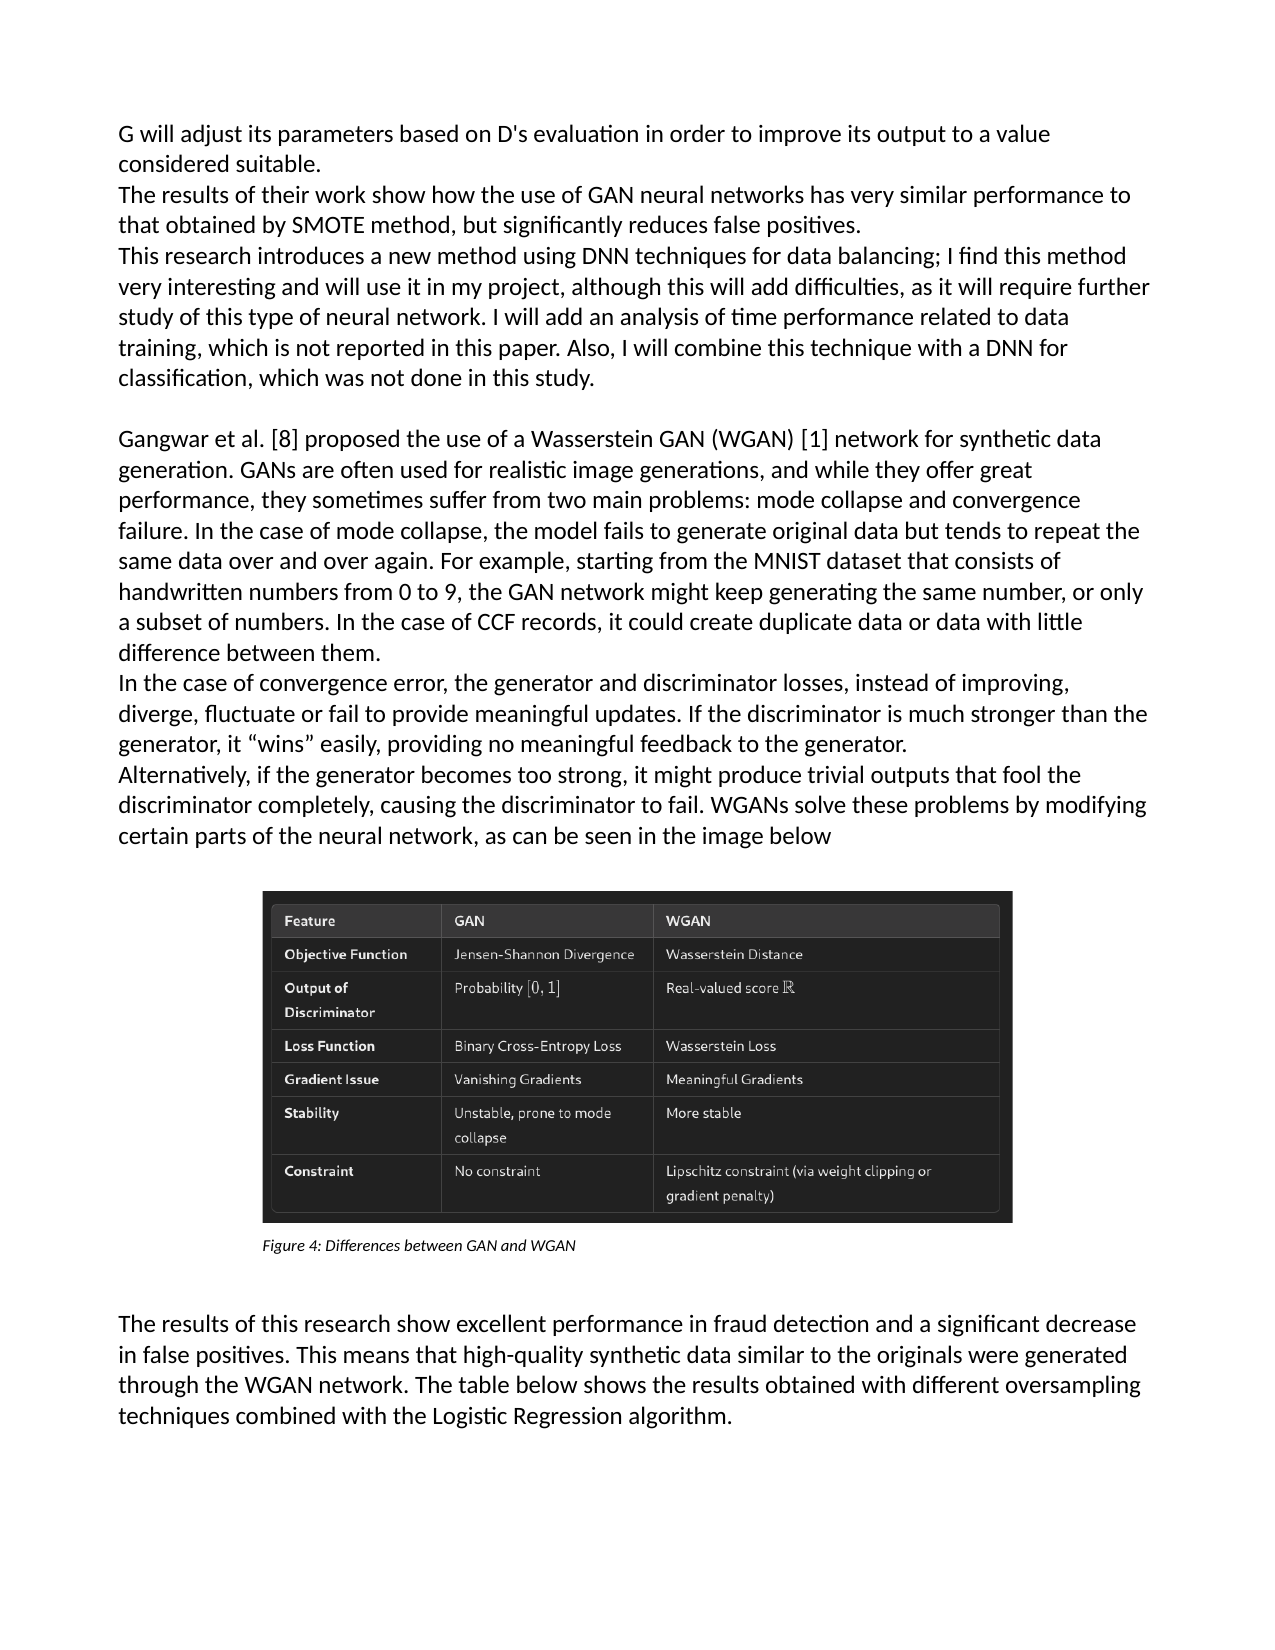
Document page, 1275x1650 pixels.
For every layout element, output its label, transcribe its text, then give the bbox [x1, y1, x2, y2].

text Figure 4: Differences between GAN and WGAN [262, 1223, 1012, 1256]
text Alternatively, if the generator becomes too strong, it might produce trivial outputs that fool the discriminator completely, causing the discriminator to fail. WGANs solve these problems by modifying certain parts of the neural network, as can be seen in the image below [118, 759, 1157, 851]
text In the case of convergence error, the generator and discriminator losses, instead of improving, diverge, fluctuate or fail to provide meaningful updates. If the discriminator is much stronger than the generator, it “wins” easily, providing no meaningful feedback to the generator. [118, 667, 1157, 759]
text The results of this research show excellent performance in fraud detection and a significant decrease in false positives. This means that high-quality synthetic data similar to the originals were generated through the WGAN network. The table below shows the results obtained with different oversampling techniques combined with the Logistic Regression algorithm. [118, 1308, 1157, 1431]
text G will adjust its parameters based on D's evaluation in order to improve its output to a value considered suitable. [118, 118, 1157, 179]
text Gangwar et al. [8] proposed the use of a Wasserstein GAN (WGAN) [1] network for synthetic data generation. GANs are often used for realistic image generations, and while they offer great performance, they sometimes suffer from two main problems: mode collapse and convergence failure. In the case of mode collapse, the model fails to generate original data but tends to repeat the same data over and over again. For example, starting from the MNIST dataset that consists of handwritten numbers from 0 to 9, the GAN network might keep generating the same number, or only a subset of numbers. In the case of CCF records, it could create duplicate data or data with little difference between them. [118, 423, 1157, 667]
text This research introduces a new method using DNN techniques for data balancing; I find this method very interesting and will use it in my project, although this will add difficulties, as it will require further study of this type of neural network. I will add an analysis of time performance related to data training, which is not reported in this paper. Also, I will combine this technique with a DNN for classification, which was not done in this study. [118, 240, 1157, 393]
text The results of their work show how the use of GAN neural networks has very similar performance to that obtained by SMOTE method, but significantly reduces false positives. [118, 179, 1157, 240]
picture [262, 891, 1013, 1223]
